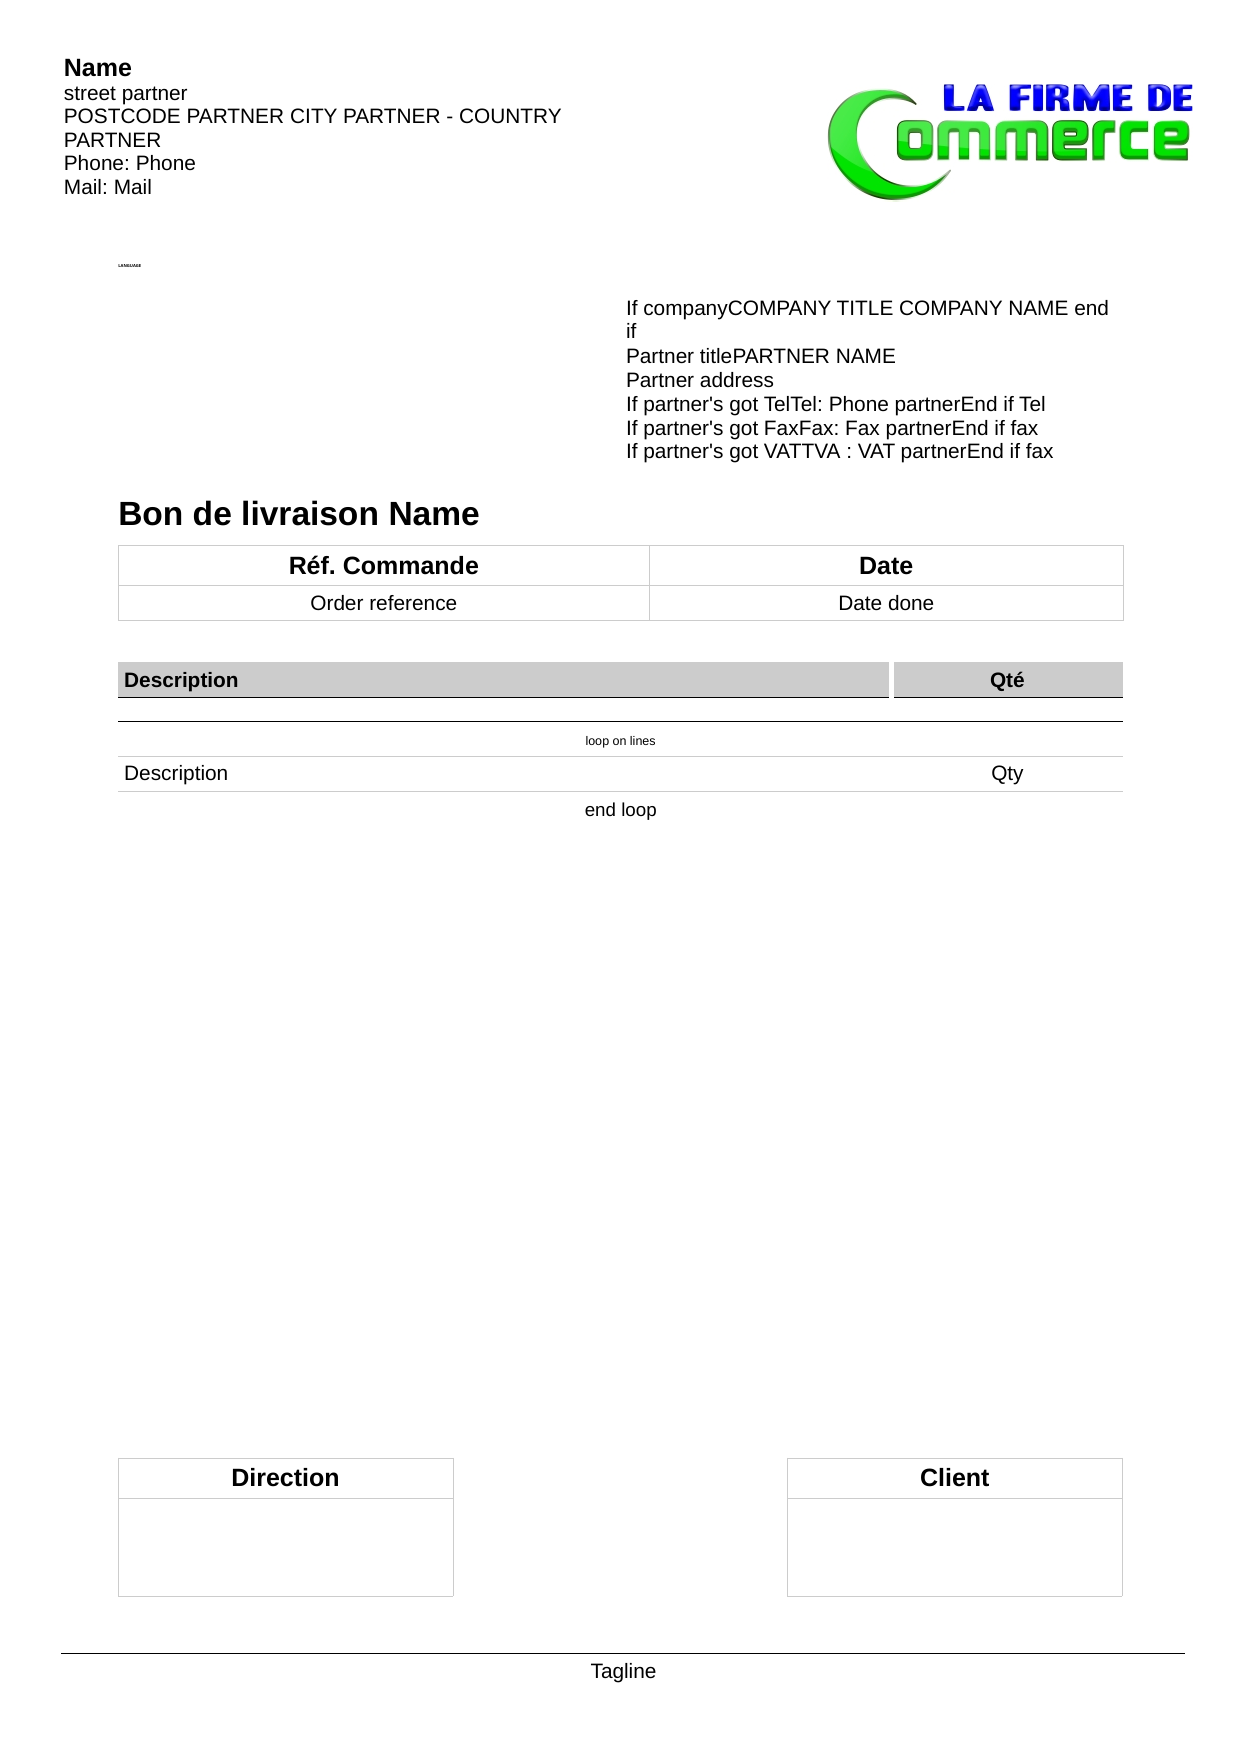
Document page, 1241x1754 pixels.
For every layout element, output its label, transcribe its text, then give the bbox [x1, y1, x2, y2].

table_cell Qty [891, 757, 1123, 791]
table_header Qté [894, 662, 1123, 697]
table_cell Order reference [119, 586, 649, 620]
subtitle Bon de livraison Name [118, 494, 1122, 532]
table_cell Description [118, 757, 719, 791]
table_cell Date done [650, 586, 1123, 620]
table_header Date [650, 546, 1123, 585]
table_header loop on lines [118, 722, 1123, 756]
table_cell end loop [118, 792, 1123, 827]
picture [827, 84, 1193, 202]
table_header Description [118, 662, 889, 697]
table_header Réf. Commande [119, 546, 649, 585]
table_header [118, 291, 620, 469]
text LANGUAGE [118, 263, 1122, 269]
table_header If companyCompany title Company name end if Partner titlePartner name Partner address If partner's got TelTel: Phone partnerEnd if Tel If partner's got FaxFax: Fax partnerEnd if fax If partner's got VATTVA : VAT partnerEnd if fax [620, 291, 1122, 469]
table_cell [720, 757, 891, 791]
